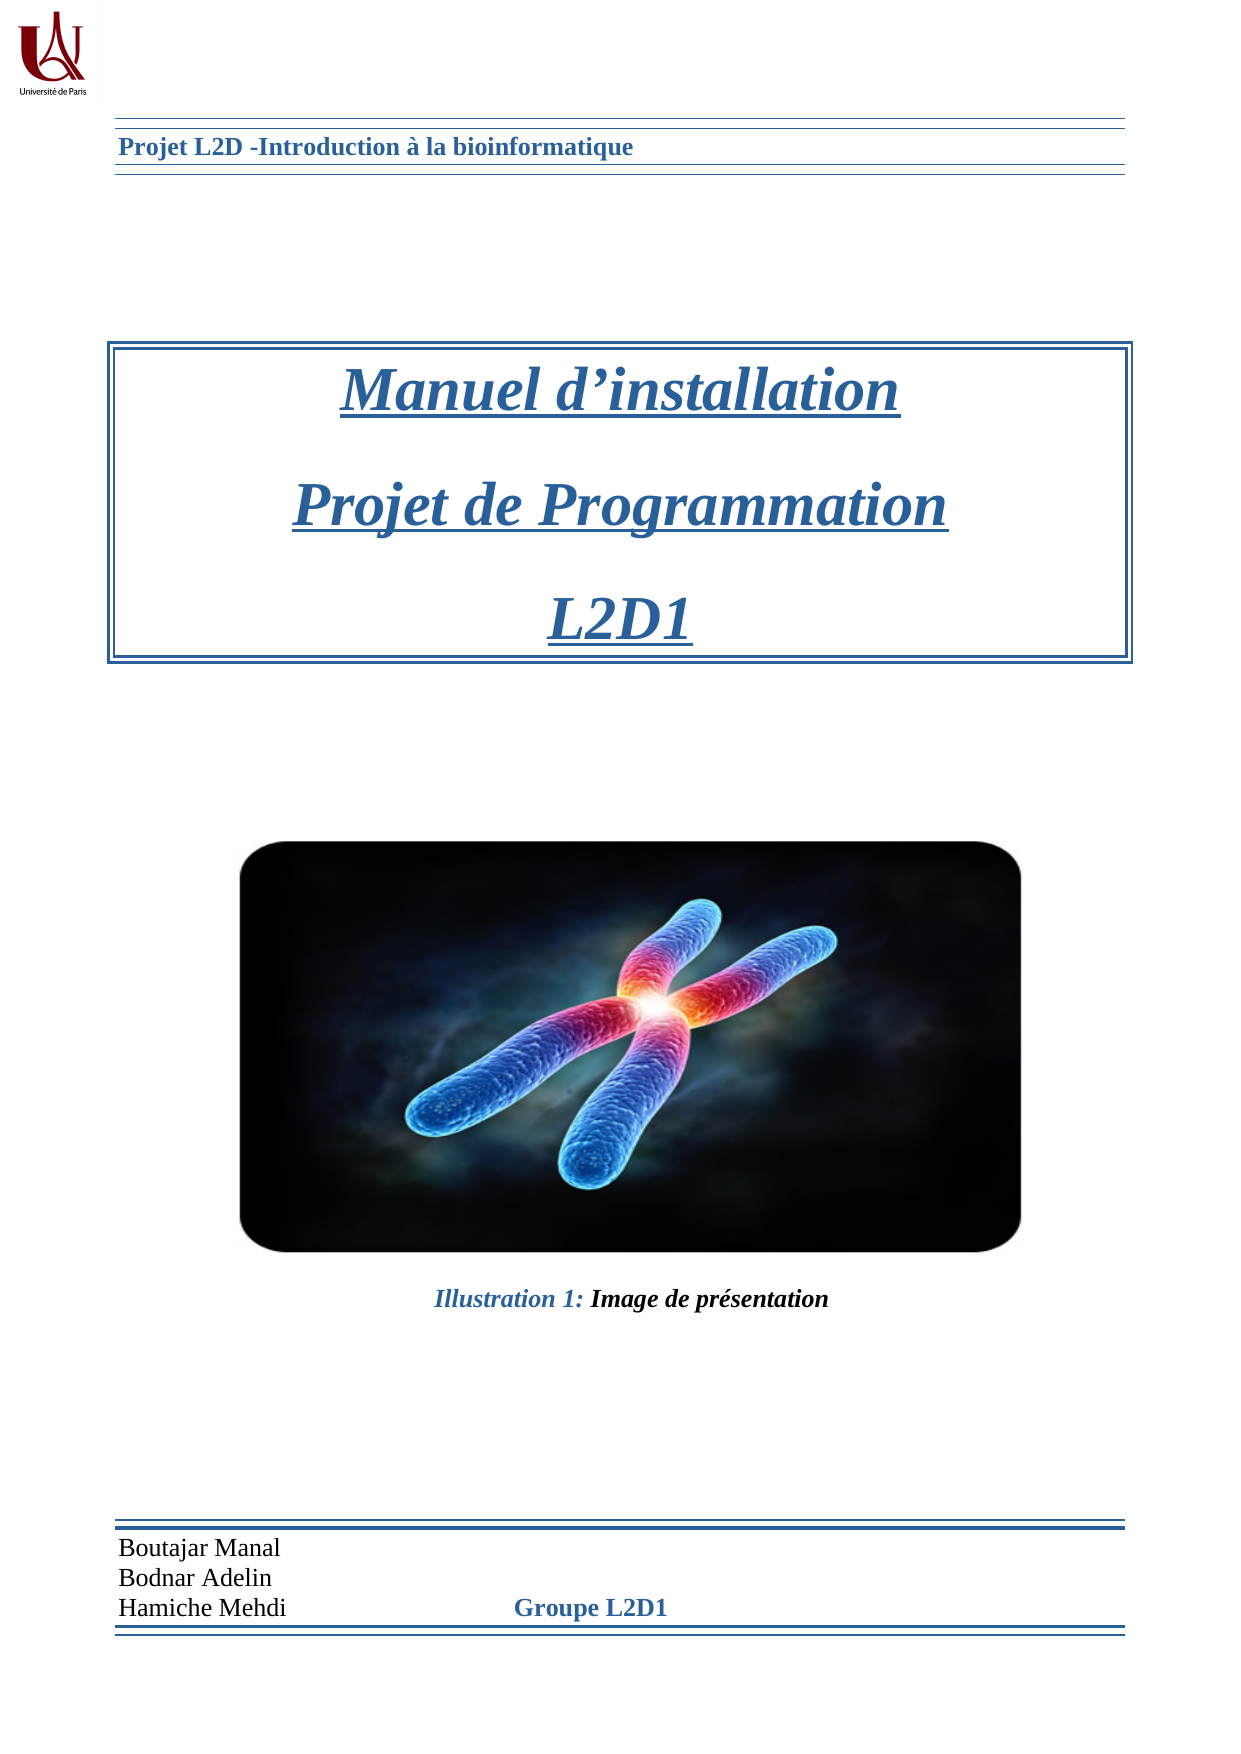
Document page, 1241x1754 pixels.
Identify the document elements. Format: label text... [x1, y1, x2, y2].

title Projet de Programmation [115, 455, 1125, 538]
picture [0, 0, 101, 107]
title Manuel d’installation [110, 344, 1131, 424]
text Illustration 1: Image de présentation [238, 1256, 1026, 1313]
title L2D1 [110, 569, 1131, 661]
title [238, 827, 1026, 839]
picture [237, 839, 1026, 1256]
